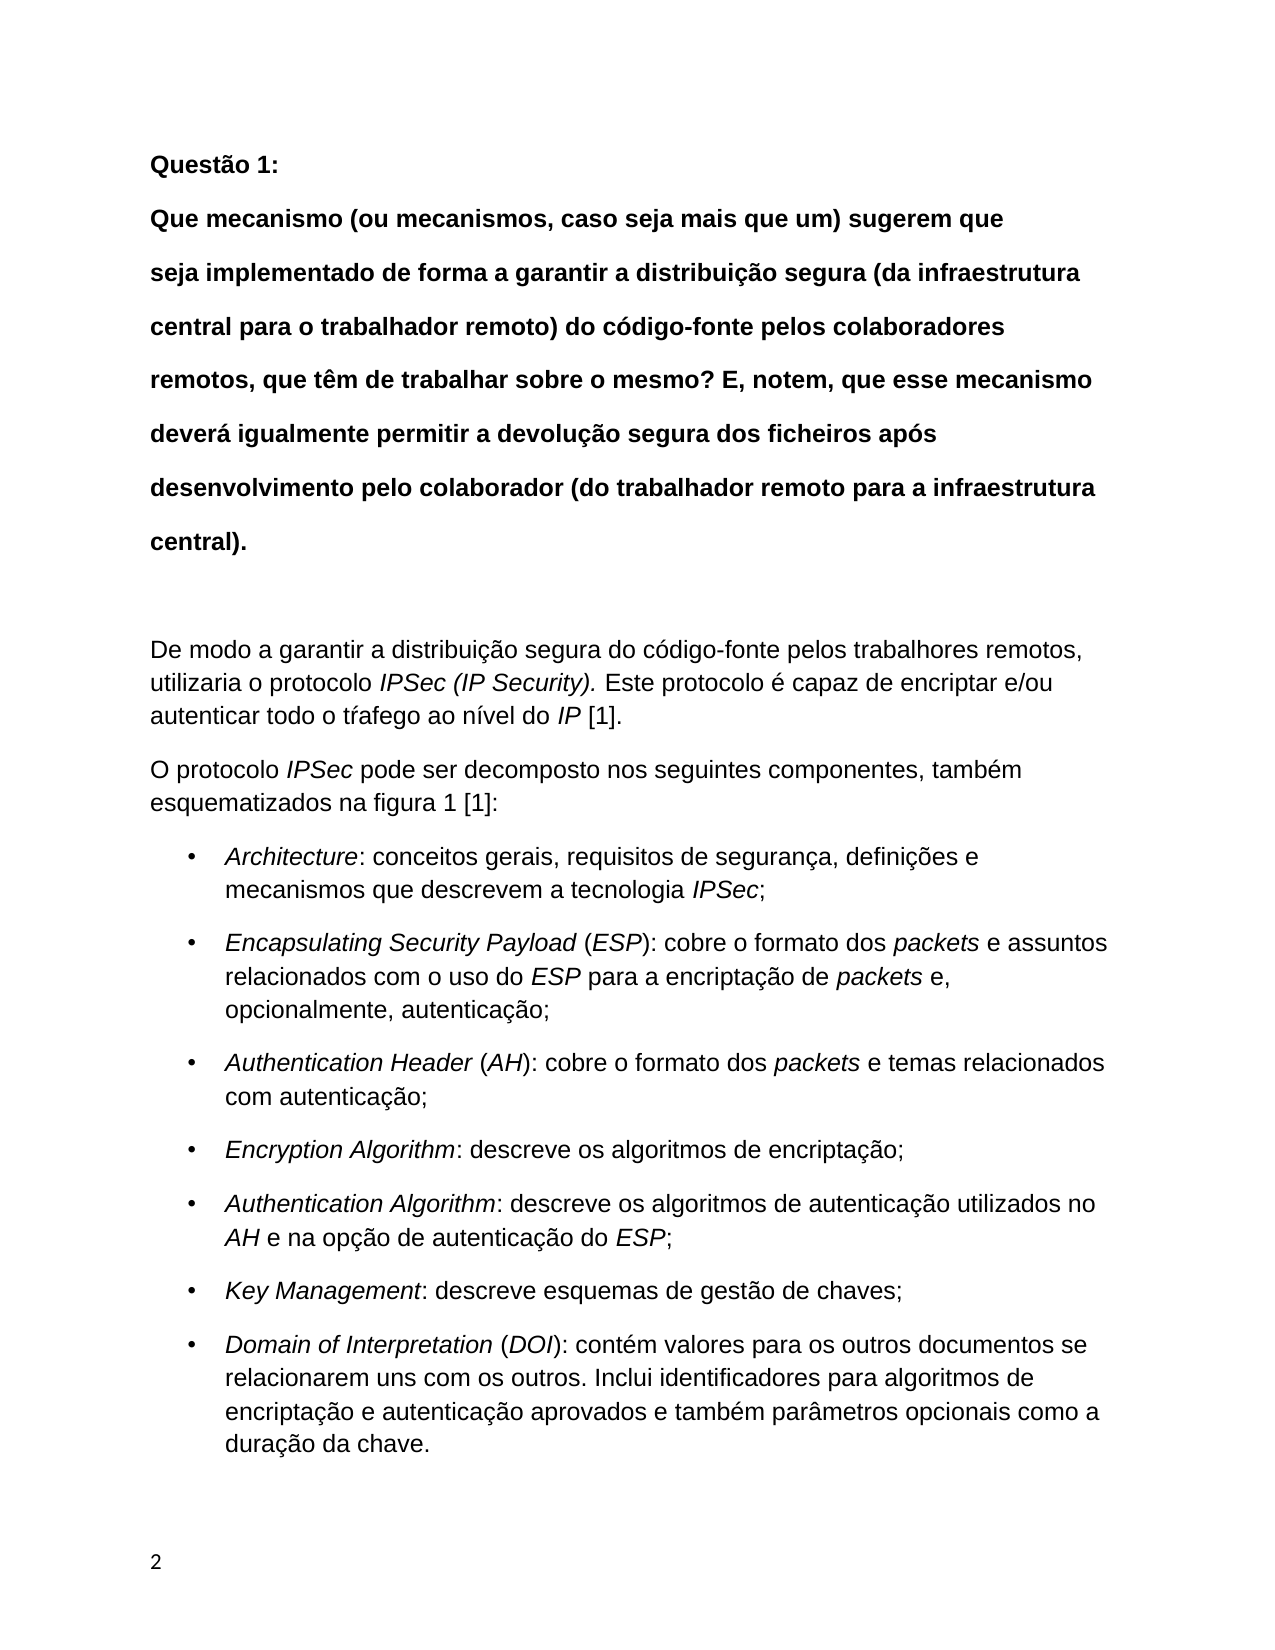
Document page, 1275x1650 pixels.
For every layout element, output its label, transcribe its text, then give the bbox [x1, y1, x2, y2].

list Authentication Algorithm: descreve os algoritmos de autenticação utilizados no AH e na opção de autenticação do ESP; [187, 1189, 1125, 1251]
list seja implementado de forma a garantir a distribuição segura (da infraestrutura [150, 258, 1125, 286]
list deverá igualmente permitir a devolução segura dos ficheiros após [150, 419, 1125, 448]
list remotos, que têm de trabalhar sobre o mesmo? E, notem, que esse mecanismo [150, 365, 1125, 394]
list central). [150, 527, 1125, 556]
list O protocolo IPSec pode ser decomposto nos seguintes componentes, também esquematizados na figura 1 [1]: [150, 754, 1125, 816]
list Encryption Algorithm: descreve os algoritmos de encriptação; [187, 1135, 1125, 1164]
list Architecture: conceitos gerais, requisitos de segurança, definições e mecanismos que descrevem a tecnologia IPSec; [187, 841, 1125, 903]
list Que mecanismo (ou mecanismos, caso seja mais que um) sugerem que [150, 204, 1125, 233]
list central para o trabalhador remoto) do código-fonte pelos colaboradores [150, 312, 1125, 340]
list desenvolvimento pelo colaborador (do trabalhador remoto para a infraestrutura [150, 473, 1125, 502]
list De modo a garantir a distribuição segura do código-fonte pelos trabalhores remotos, utilizaria o protocolo IPSec (IP Security). Este protocolo é capaz de encriptar e/ou autenticar todo o tŕafego ao nível do IP [1]. [150, 635, 1125, 729]
list Key Management: descreve esquemas de gestão de chaves; [187, 1276, 1125, 1305]
list Questão 1: [150, 150, 1125, 179]
list Domain of Interpretation (DOI): contém valores para os outros documentos se relacionarem uns com os outros. Inclui identificadores para algoritmos de encriptação e autenticação aprovados e também parâmetros opcionais como a duração da chave. [187, 1330, 1125, 1458]
list Encapsulating Security Payload (ESP): cobre o formato dos packets e assuntos relacionados com o uso do ESP para a encriptação de packets e, opcionalmente, autenticação; [187, 928, 1125, 1023]
list Authentication Header (AH): cobre o formato dos packets e temas relacionados com autenticação; [187, 1048, 1125, 1110]
